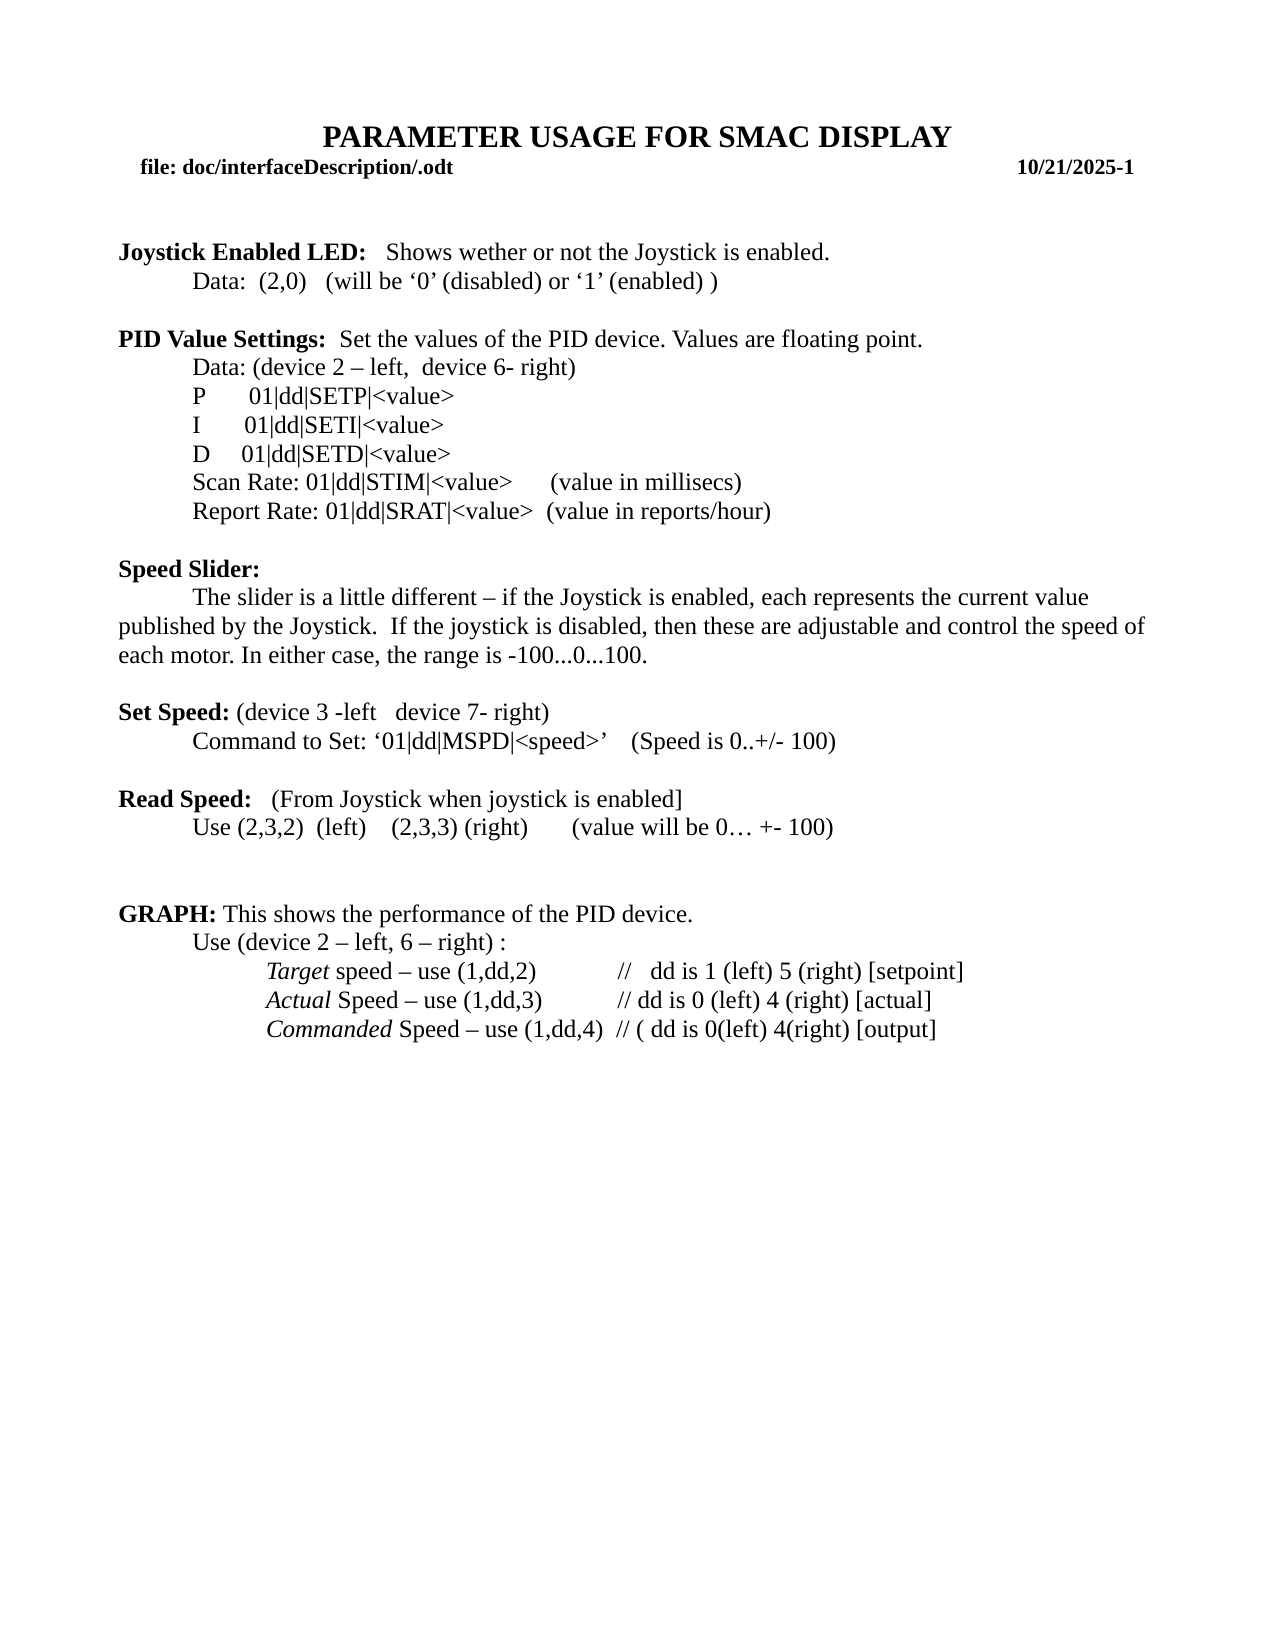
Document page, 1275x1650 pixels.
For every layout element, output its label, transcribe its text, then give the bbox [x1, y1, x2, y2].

text Report Rate: 01|dd|SRAT|<value> (value in reports/hour) [118, 496, 1157, 525]
text Actual Speed – use (1,dd,3) // dd is 0 (left) 4 (right) [actual] [192, 985, 1157, 1014]
text Use (device 2 – left, 6 – right) : [118, 927, 1157, 956]
text Speed Slider: [118, 554, 1157, 582]
text The slider is a little different – if the Joystick is enabled, each represents the current value published by the Joystick. If the joystick is disabled, then these are adjustable and control the speed of each motor. In either case, the range is -100...0...100. [118, 582, 1157, 669]
text Set Speed: (device 3 -left device 7- right) [118, 697, 1157, 726]
text Use (2,3,2) (left) (2,3,3) (right) (value will be 0… +- 100) [118, 812, 1157, 841]
text Data: (device 2 – left, device 6- right) [118, 352, 1157, 381]
text Read Speed: (From Joystick when joystick is enabled] [118, 784, 1157, 812]
text Commanded Speed – use (1,dd,4) // ( dd is 0(left) 4(right) [output] [192, 1014, 1157, 1042]
text P 01|dd|SETP|<value> [118, 381, 1157, 410]
text Scan Rate: 01|dd|STIM|<value> (value in millisecs) [118, 467, 1157, 496]
text PID Value Settings: Set the values of the PID device. Values are floating point. [118, 324, 1157, 352]
text D 01|dd|SETD|<value> [118, 439, 1157, 467]
text Command to Set: ‘01|dd|MSPD|<speed>’ (Speed is 0..+/- 100) [118, 726, 1157, 755]
text GRAPH: This shows the performance of the PID device. [118, 899, 1157, 927]
text Data: (2,0) (will be ‘0’ (disabled) or ‘1’ (enabled) ) [118, 266, 1157, 295]
text Target speed – use (1,dd,2) // dd is 1 (left) 5 (right) [setpoint] [192, 956, 1157, 985]
text Joystick Enabled LED: Shows wether or not the Joystick is enabled. [118, 237, 1157, 266]
text I 01|dd|SETI|<value> [118, 410, 1157, 439]
